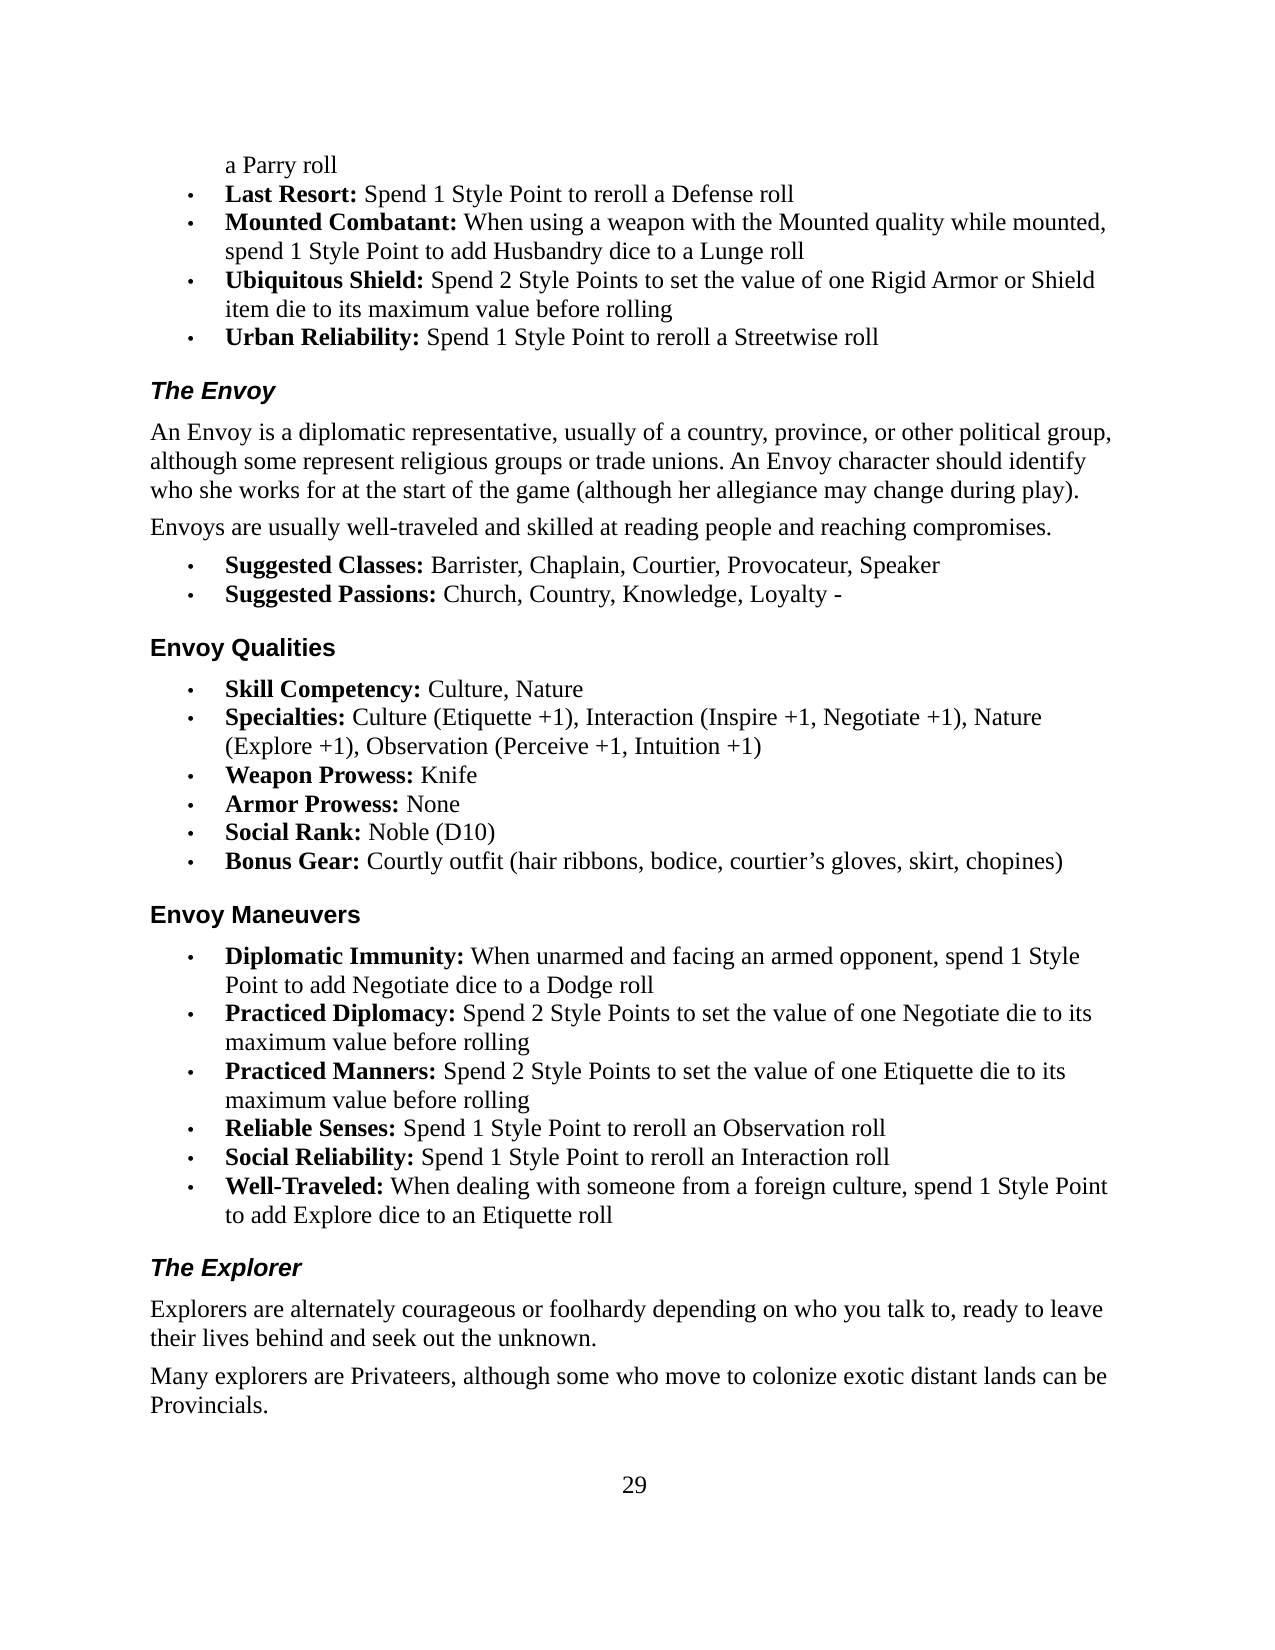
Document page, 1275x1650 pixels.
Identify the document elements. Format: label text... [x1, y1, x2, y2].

list Mounted Combatant: When using a weapon with the Mounted quality while mounted, spend 1 Style Point to add Husbandry dice to a Lunge roll [187, 207, 1125, 265]
list Skill Competency: Culture, Nature [187, 674, 1125, 702]
list Suggested Passions: Church, Country, Knowledge, Loyalty - [187, 579, 1125, 608]
text Many explorers are Privateers, although some who move to colonize exotic distant lands can be Provincials. [150, 1361, 1125, 1418]
list Social Reliability: Spend 1 Style Point to reroll an Interaction roll [187, 1142, 1125, 1171]
list Armor Prowess: None [187, 789, 1125, 817]
list a Parry roll [187, 150, 1125, 179]
text Explorers are alternately courageous or foolhardy depending on who you talk to, ready to leave their lives behind and seek out the unknown. [150, 1294, 1125, 1352]
subtitle The Envoy [150, 376, 1125, 405]
subtitle Envoy Qualities [150, 633, 1125, 661]
list Last Resort: Spend 1 Style Point to reroll a Defense roll [187, 179, 1125, 207]
list Ubiquitous Shield: Spend 2 Style Points to set the value of one Rigid Armor or Shield item die to its maximum value before rolling [187, 265, 1125, 322]
list Bonus Gear: Courtly outfit (hair ribbons, bodice, courtier’s gloves, skirt, chopines) [187, 846, 1125, 875]
list Specialties: Culture (Etiquette +1), Interaction (Inspire +1, Negotiate +1), Nature (Explore +1), Observation (Perceive +1, Intuition +1) [187, 702, 1125, 760]
subtitle The Explorer [150, 1253, 1125, 1282]
text An Envoy is a diplomatic representative, usually of a country, province, or other political group, although some represent religious groups or trade unions. An Envoy character should identify who she works for at the start of the game (although her allegiance may change during play). [150, 417, 1125, 503]
list Practiced Diplomacy: Spend 2 Style Points to set the value of one Negotiate die to its maximum value before rolling [187, 998, 1125, 1056]
list Social Rank: Noble (D10) [187, 817, 1125, 846]
subtitle Envoy Maneuvers [150, 900, 1125, 928]
list Suggested Classes: Barrister, Chaplain, Courtier, Provocateur, Speaker [187, 550, 1125, 579]
list Diplomatic Immunity: When unarmed and facing an armed opponent, spend 1 Style Point to add Negotiate dice to a Dodge roll [187, 941, 1125, 998]
list Well-Traveled: When dealing with someone from a foreign culture, spend 1 Style Point to add Explore dice to an Etiquette roll [187, 1171, 1125, 1228]
list Urban Reliability: Spend 1 Style Point to reroll a Streetwise roll [187, 322, 1125, 351]
list Reliable Senses: Spend 1 Style Point to reroll an Observation roll [187, 1113, 1125, 1142]
text Envoys are usually well-traveled and skilled at reading people and reaching compromises. [150, 512, 1125, 541]
list Weapon Prowess: Knife [187, 760, 1125, 789]
list Practiced Manners: Spend 2 Style Points to set the value of one Etiquette die to its maximum value before rolling [187, 1056, 1125, 1113]
